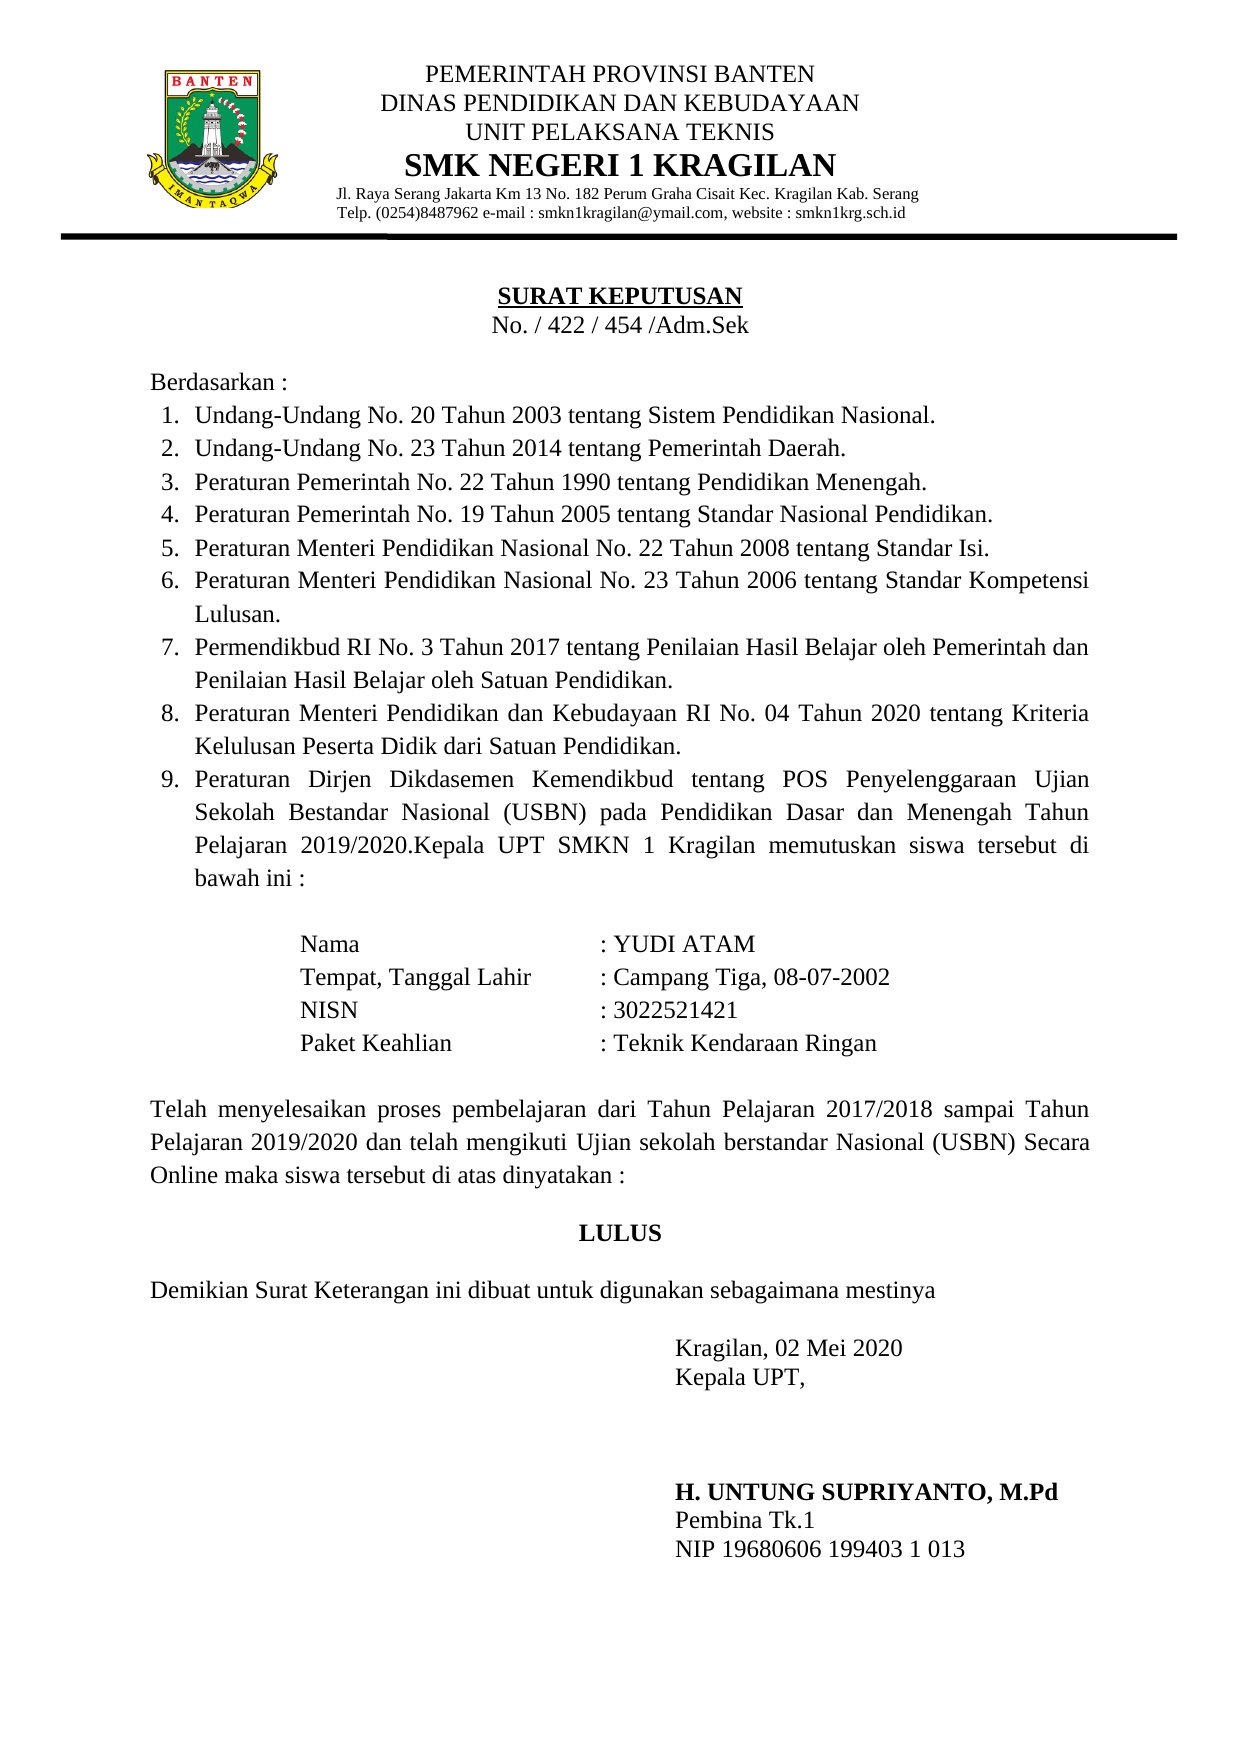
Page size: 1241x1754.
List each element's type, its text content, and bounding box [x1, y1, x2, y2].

text Kragilan, 02 Mei 2020 [150, 1333, 1090, 1362]
text No. / 422 / 454 /Adm.Sek [150, 310, 1090, 339]
list Peraturan Menteri Pendidikan dan Kebudayaan RI No. 04 Tahun 2020 tentang Kriteria Kelulusan Peserta Didik dari Satuan Pendidikan. [179, 698, 1090, 759]
list Peraturan Dirjen Dikdasemen Kemendikbud tentang POS Penyelenggaraan Ujian Sekolah Bestandar Nasional (USBN) pada Pendidikan Dasar dan Menengah Tahun Pelajaran 2019/2020.Kepala UPT SMKN 1 Kragilan memutuskan siswa tersebut di bawah ini : [179, 764, 1090, 892]
text Demikian Surat Keterangan ini dibuat untuk digunakan sebagaimana mestinya [150, 1276, 1090, 1304]
text H. UNTUNG SUPRIYANTO, M.Pd [150, 1477, 1090, 1506]
text Tempat, Tanggal Lahir : Campang Tiga, 08-07-2002 [150, 962, 1090, 991]
text LULUS [150, 1218, 1090, 1247]
list Peraturan Pemerintah No. 22 Tahun 1990 tentang Pendidikan Menengah. [179, 467, 1090, 495]
text NIP 19680606 199403 1 013 [150, 1534, 1090, 1563]
list Peraturan Menteri Pendidikan Nasional No. 23 Tahun 2006 tentang Standar Kompetensi Lulusan. [179, 566, 1090, 627]
text Telah menyelesaikan proses pembelajaran dari Tahun Pelajaran 2017/2018 sampai Tahun Pelajaran 2019/2020 dan telah mengikuti Ujian sekolah berstandar Nasional (USBN) Secara Online maka siswa tersebut di atas dinyatakan : [150, 1094, 1090, 1189]
text Paket Keahlian : Teknik Kendaraan Ringan [150, 1028, 1090, 1057]
text SURAT KEPUTUSAN [150, 281, 1090, 310]
text NISN : 3022521421 [150, 995, 1090, 1024]
list Undang-Undang No. 20 Tahun 2003 tentang Sistem Pendidikan Nasional. [179, 401, 1090, 429]
list Peraturan Pemerintah No. 19 Tahun 2005 tentang Standar Nasional Pendidikan. [179, 499, 1090, 528]
text Pembina Tk.1 [150, 1506, 1090, 1534]
list Permendikbud RI No. 3 Tahun 2017 tentang Penilaian Hasil Belajar oleh Pemerintah dan Penilaian Hasil Belajar oleh Satuan Pendidikan. [179, 632, 1090, 693]
list Peraturan Menteri Pendidikan Nasional No. 22 Tahun 2008 tentang Standar Isi. [179, 533, 1090, 561]
list Undang-Undang No. 23 Tahun 2014 tentang Pemerintah Daerah. [179, 433, 1090, 462]
text Berdasarkan : [150, 367, 1090, 396]
text Nama : YUDI ATAM [150, 929, 1090, 958]
text Kepala UPT, [150, 1362, 1090, 1391]
picture [146, 70, 279, 208]
